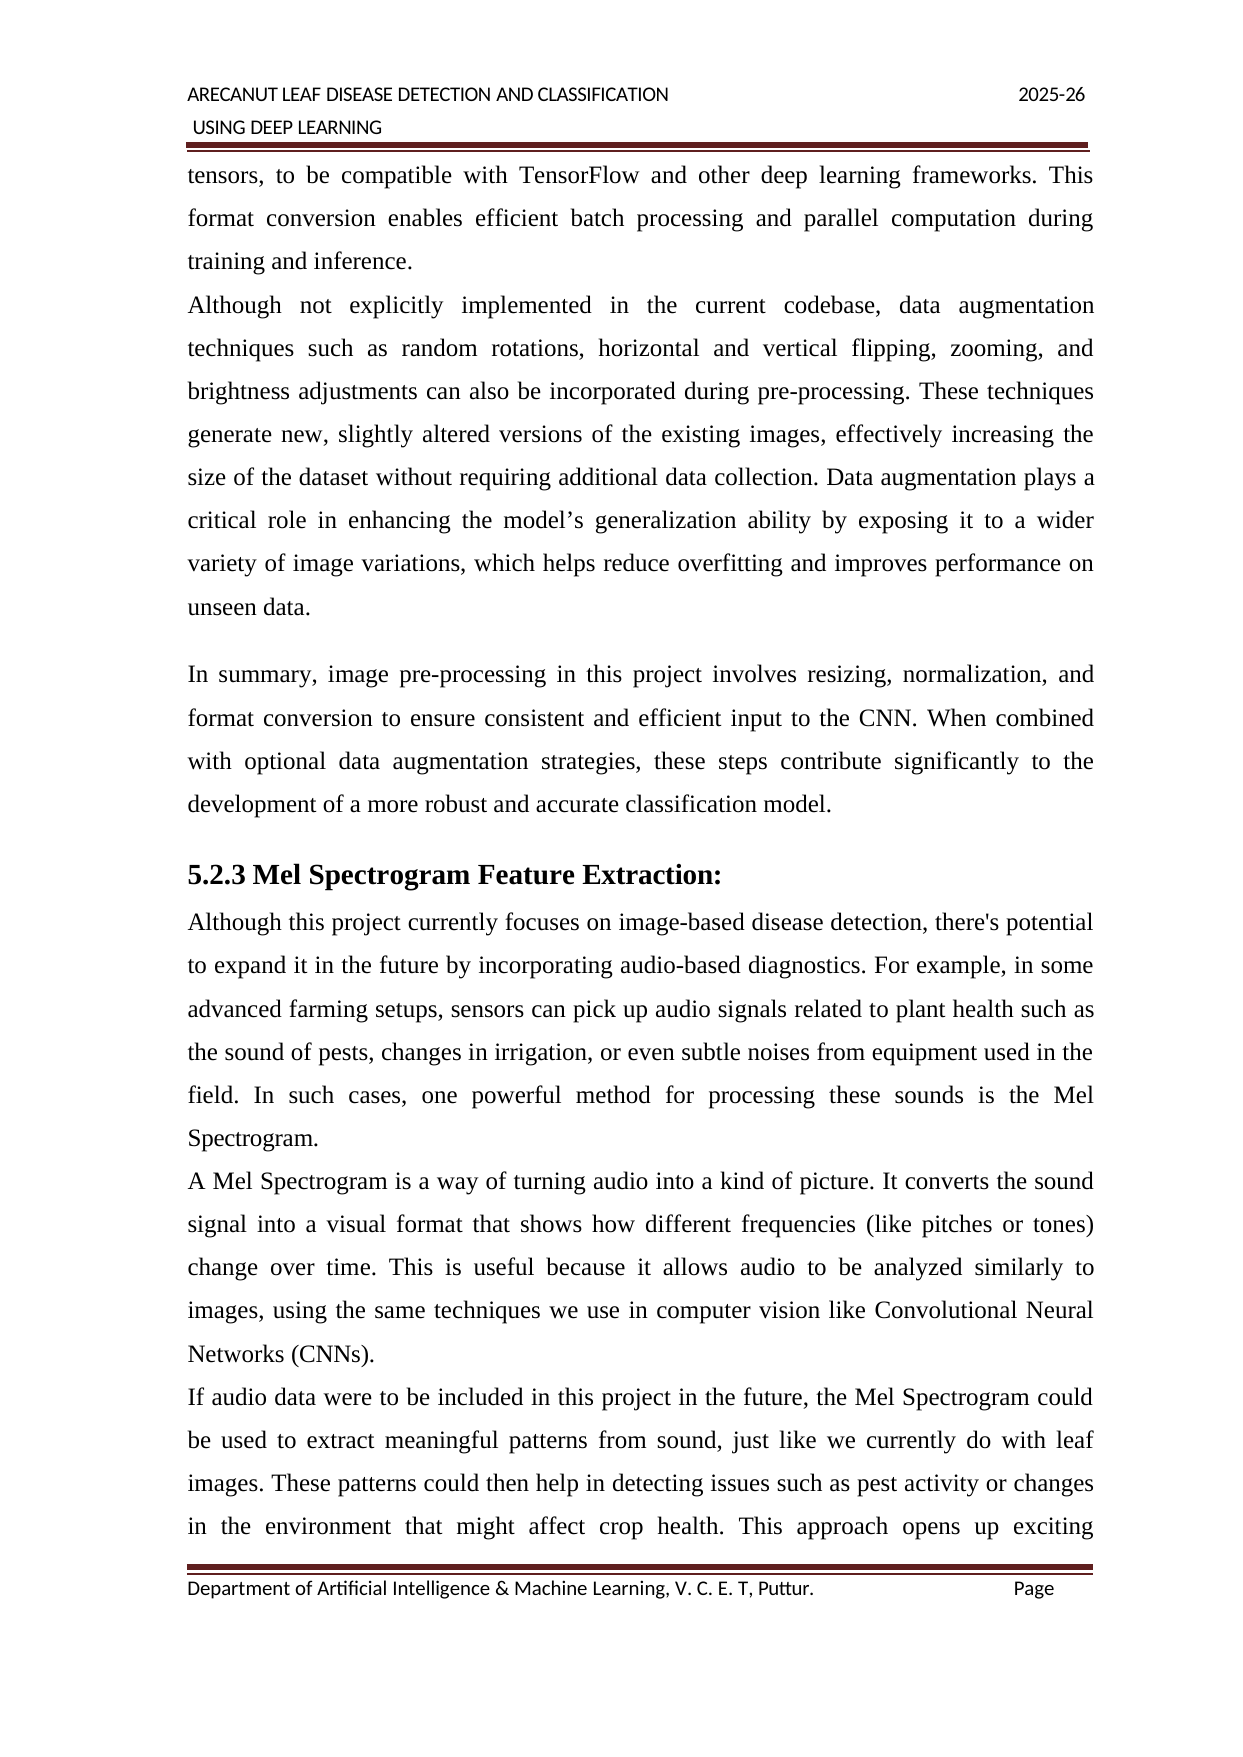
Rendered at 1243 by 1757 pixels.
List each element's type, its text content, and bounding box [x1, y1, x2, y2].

text tensors, to be compatible with TensorFlow and other deep learning frameworks. This format conversion enables efficient batch processing and parallel computation during training and inference. [187, 160, 1094, 275]
text Although not explicitly implemented in the current codebase, data augmentation techniques such as random rotations, horizontal and vertical flipping, zooming, and brightness adjustments can also be incorporated during pre-processing. These techniques generate new, slightly altered versions of the existing images, effectively increasing the size of the dataset without requiring additional data collection. Data augmentation plays a critical role in enhancing the model’s generalization ability by exposing it to a wider variety of image variations, which helps reduce overfitting and improves performance on unseen data. [187, 290, 1095, 620]
text If audio data were to be included in this project in the future, the Mel Spectrogram could be used to extract meaningful patterns from sound, just like we currently do with leaf images. These patterns could then help in detecting issues such as pest activity or changes in the environment that might affect crop health. This approach opens up exciting [187, 1382, 1095, 1540]
text Although this project currently focuses on image-based disease detection, there's potential to expand it in the future by incorporating audio-based diagnostics. For example, in some advanced farming setups, sensors can pick up audio signals related to plant health such as the sound of pests, changes in irrigation, or even subtle noises from equipment used in the field. In such cases, one powerful method for processing these sounds is the Mel Spectrogram. [187, 907, 1095, 1152]
text In summary, image pre-processing in this project involves resizing, normalization, and format conversion to ensure consistent and efficient input to the CNN. When combined with optional data augmentation strategies, these steps contribute significantly to the development of a more robust and accurate classification model. [187, 659, 1095, 818]
subtitle Mel Spectrogram Feature Extraction: [187, 857, 1125, 891]
text A Mel Spectrogram is a way of turning audio into a kind of picture. It converts the sound signal into a visual format that shows how different frequencies (like pitches or tones) change over time. This is useful because it allows audio to be analyzed similarly to images, using the same techniques we use in computer vision like Convolutional Neural Networks (CNNs). [187, 1166, 1095, 1367]
